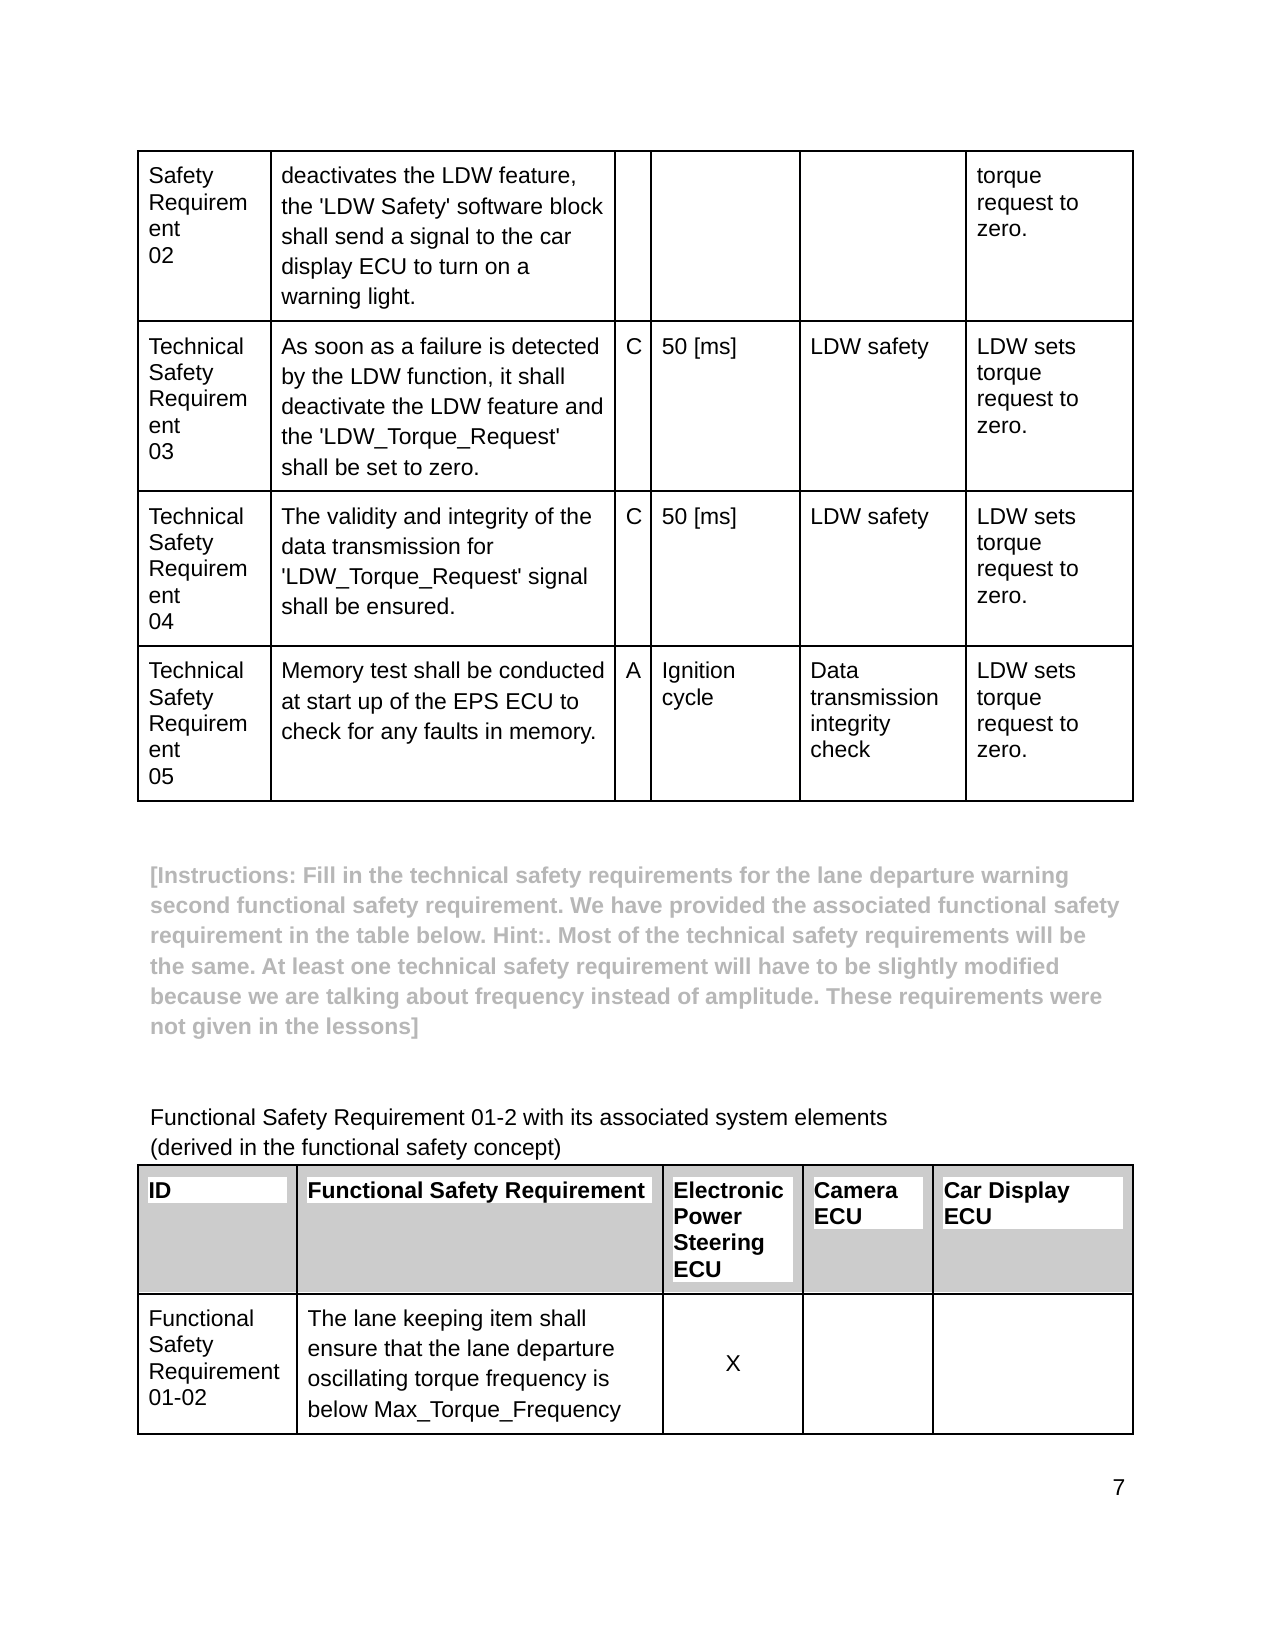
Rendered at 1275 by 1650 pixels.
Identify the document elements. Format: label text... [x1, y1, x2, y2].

table_cell The lane keeping item shall ensure that the lane departure oscillating torque frequency is below Max_Torque_Frequency [298, 1295, 662, 1432]
table_cell [652, 152, 799, 320]
text (derived in the functional safety concept) [150, 1134, 1125, 1160]
table_cell Data transmission integrity check [801, 647, 965, 799]
table_cell As soon as a failure is detected by the LDW function, it shall deactivate the LDW feature and the 'LDW_Torque_Request' shall be set to zero. [272, 322, 614, 490]
table_cell torque request to zero. [967, 152, 1132, 320]
table_cell [804, 1295, 932, 1432]
table_header Electronic Power Steering ECU [664, 1166, 802, 1292]
table_cell C [616, 322, 650, 490]
table_cell Technical Safety Requirement 05 [139, 647, 270, 799]
table_cell Ignition cycle [652, 647, 799, 799]
table_cell LDW safety [801, 322, 965, 490]
table_cell [801, 152, 965, 320]
table_header Functional Safety Requirement [298, 1166, 662, 1292]
table_cell LDW sets torque request to zero. [967, 322, 1132, 490]
text Functional Safety Requirement 01-2 with its associated system elements [150, 1104, 1125, 1130]
table_cell Functional Safety Requirement 01-02 [139, 1295, 296, 1432]
table_cell C [616, 492, 650, 645]
table_cell A [616, 647, 650, 799]
table_cell [934, 1295, 1132, 1432]
table_cell Technical Safety Requirement 03 [139, 322, 270, 490]
table_cell 50 [ms] [652, 492, 799, 645]
table_cell LDW safety [801, 492, 965, 645]
table_cell LDW sets torque request to zero. [967, 492, 1132, 645]
table_cell 50 [ms] [652, 322, 799, 490]
table_header ID [139, 1166, 296, 1292]
table_cell Safety Requirement 02 [139, 152, 270, 320]
table_cell Memory test shall be conducted at start up of the EPS ECU to check for any faults in memory. [272, 647, 614, 799]
table_cell [616, 152, 650, 320]
table_cell deactivates the LDW feature, the 'LDW Safety' software block shall send a signal to the car display ECU to turn on a warning light. [272, 152, 614, 320]
table_header Camera ECU [804, 1166, 932, 1292]
table_header Car Display ECU [934, 1166, 1132, 1292]
table_cell The validity and integrity of the data transmission for 'LDW_Torque_Request' signal shall be ensured. [272, 492, 614, 645]
table_cell Technical Safety Requirement 04 [139, 492, 270, 645]
table_cell X [664, 1295, 802, 1432]
table_cell LDW sets torque request to zero. [967, 647, 1132, 799]
text [Instructions: Fill in the technical safety requirements for the lane departure warning second functional safety requirement. We have provided the associated functional safety requirement in the table below. Hint:. Most of the technical safety requirements will be the same. At least one technical safety requirement will have to be slightly modified because we are talking about frequency instead of amplitude. These requirements were not given in the lessons] [150, 862, 1125, 1039]
